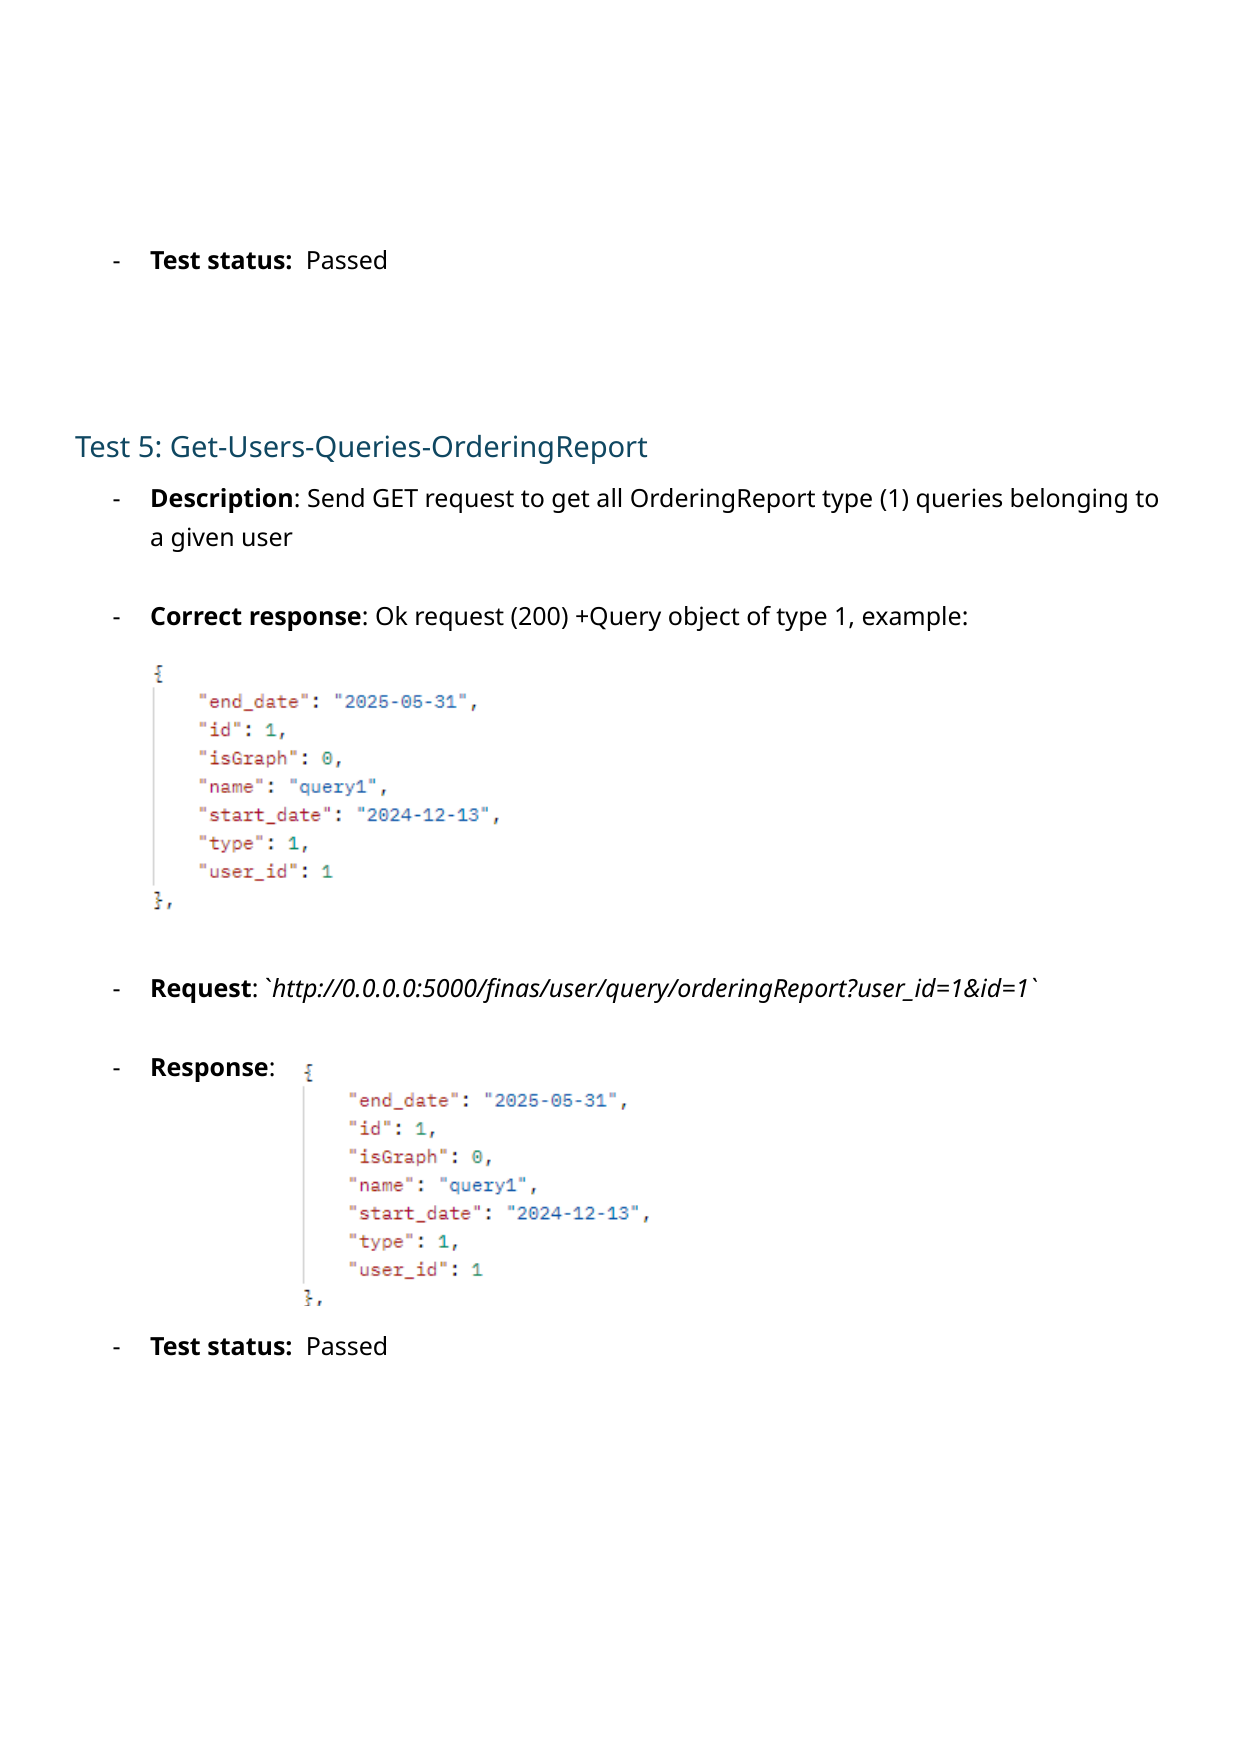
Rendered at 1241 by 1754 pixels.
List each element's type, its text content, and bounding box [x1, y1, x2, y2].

list Request: `http://0.0.0.0:5000/finas/user/query/orderingReport?user_id=1&id=1` [112, 971, 1165, 1005]
list Test status: Passed [112, 242, 1165, 277]
list Correct response: Ok request (200) +Query object of type 1, example: [112, 598, 1165, 632]
list Test status: Passed [112, 1329, 1165, 1363]
list Description: Send GET request to get all OrderingReport type (1) queries belonging to a given user [112, 481, 1165, 554]
list Response: [112, 1049, 1165, 1083]
subtitle Test 5: Get-Users-Queries-OrderingReport [75, 427, 1165, 466]
